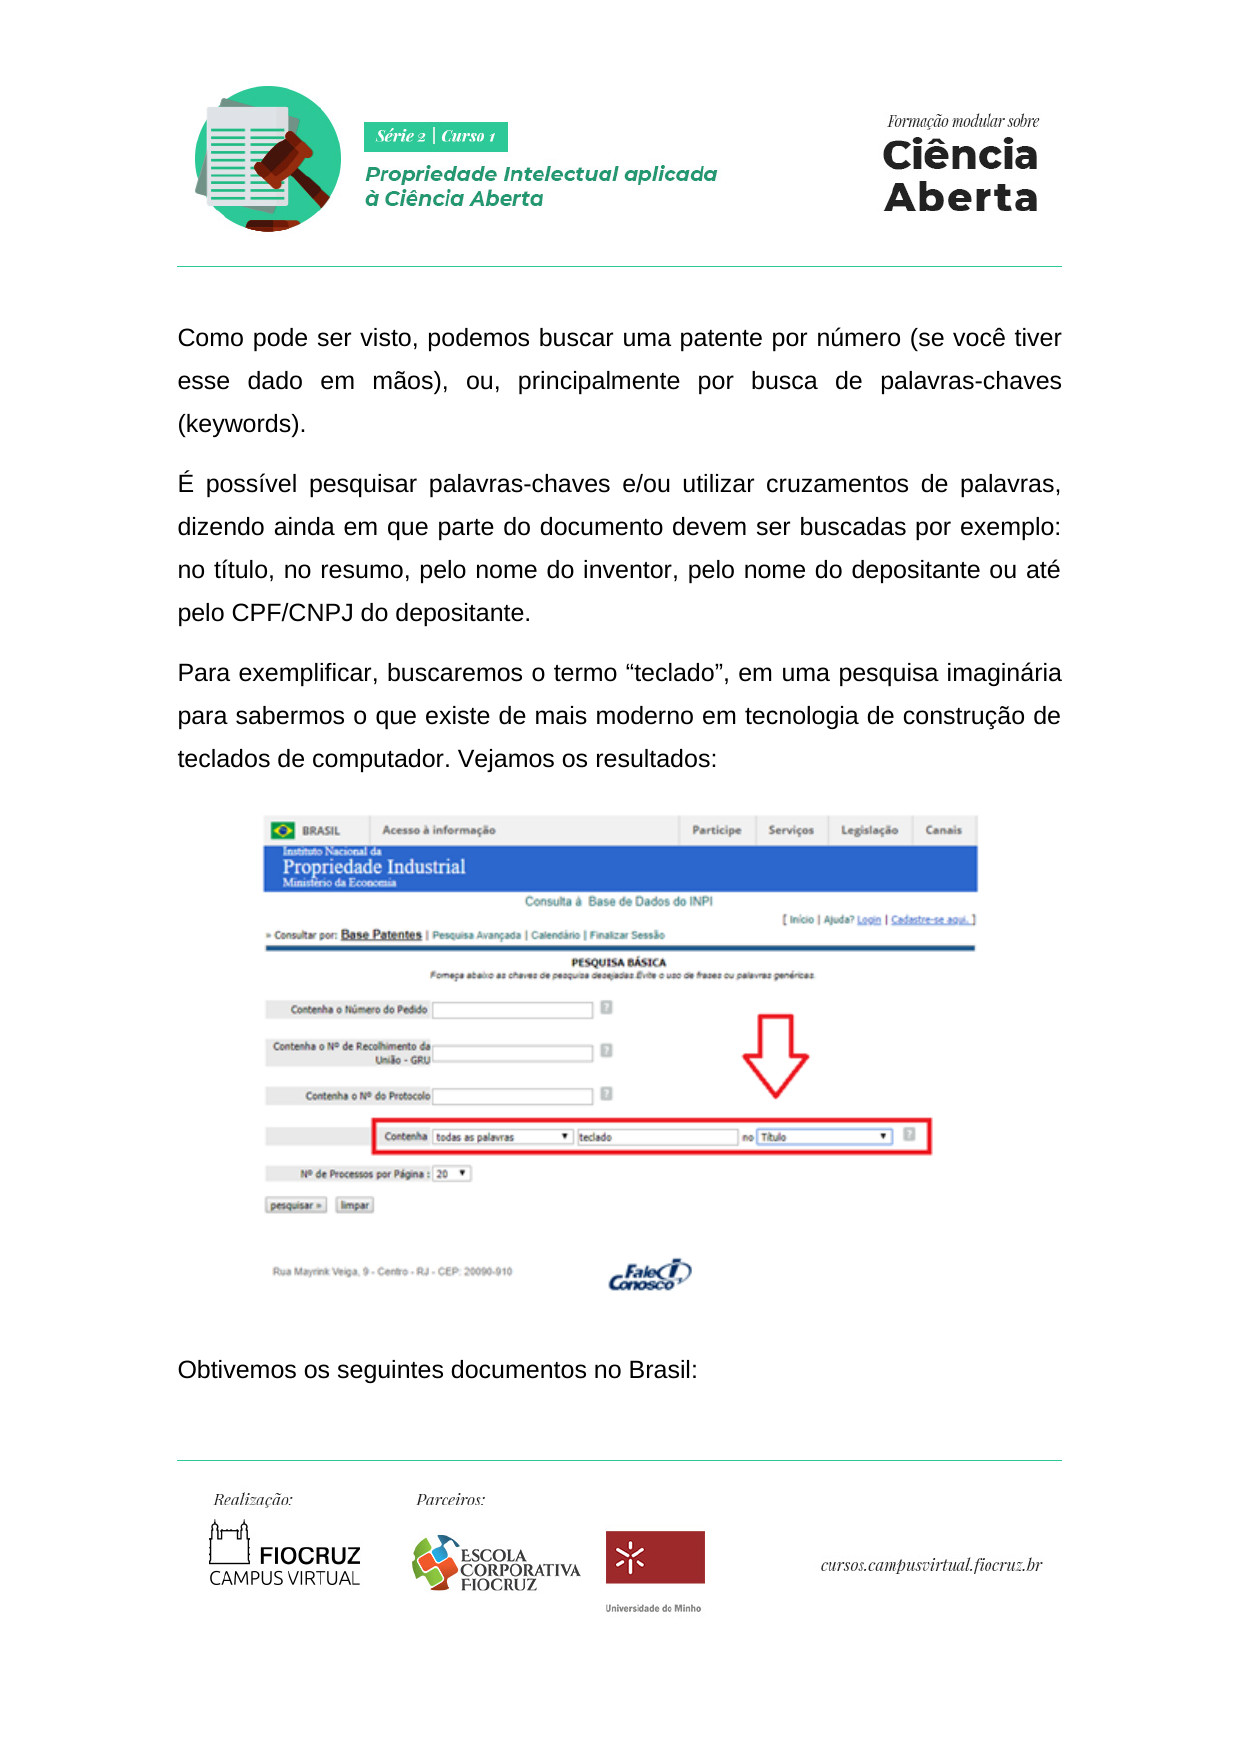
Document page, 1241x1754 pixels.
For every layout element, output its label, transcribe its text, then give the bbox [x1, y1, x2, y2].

text Obtivemos os seguintes documentos no Brasil: [177, 1355, 1063, 1384]
text É possível pesquisar palavras-chaves e/ou utilizar cruzamentos de palavras, dizendo ainda em que parte do documento devem ser buscadas por exemplo: no título, no resumo, pelo nome do inventor, pelo nome do depositante ou até pelo CPF/CNPJ do depositante. [177, 469, 1063, 627]
text Como pode ser visto, podemos buscar uma patente por número (se você tiver esse dado em mãos), ou, principalmente por busca de palavras-chaves (keywords). [177, 323, 1063, 438]
text Para exemplificar, buscaremos o termo “teclado”, em uma pesquisa imaginária para sabermos o que existe de mais moderno em tecnologia de construção de teclados de computador. Vejamos os resultados: [177, 658, 1063, 773]
